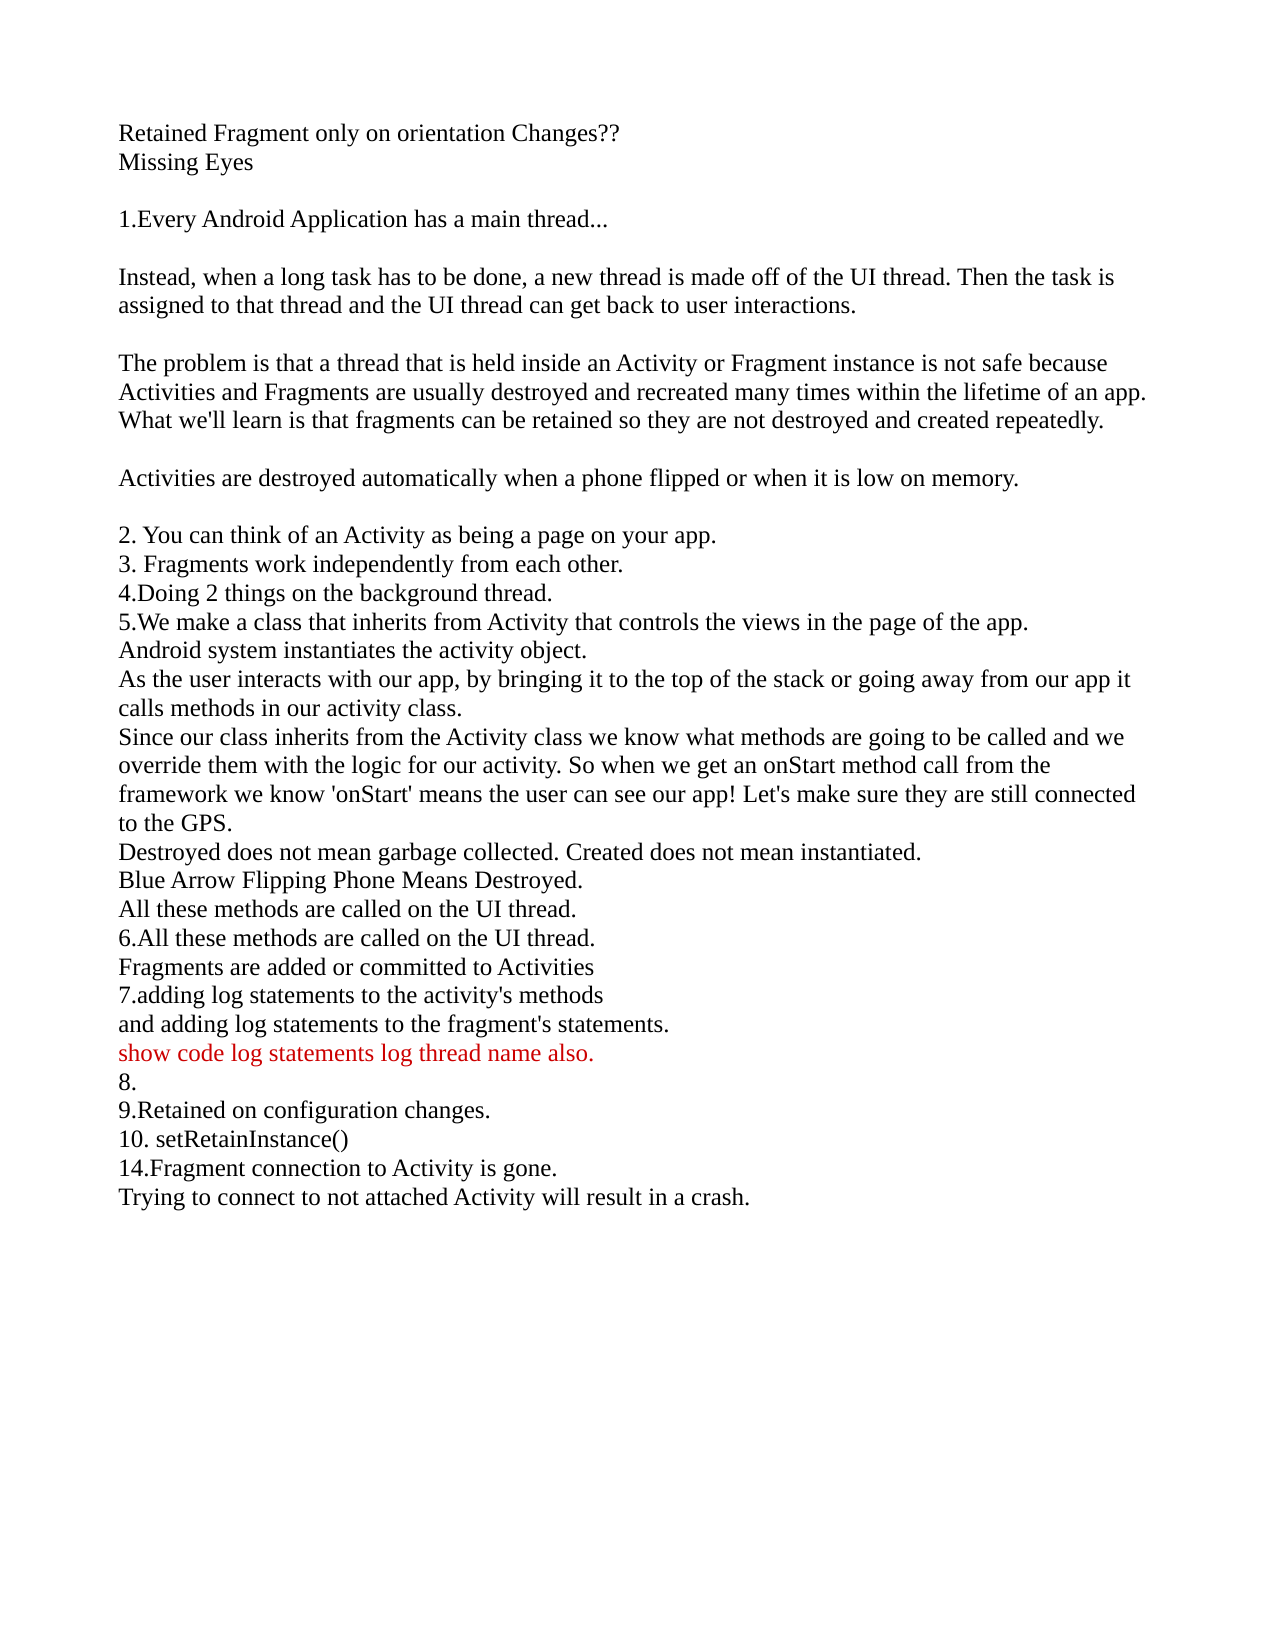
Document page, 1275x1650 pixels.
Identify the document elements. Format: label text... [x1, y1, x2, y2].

text 10. setRetainInstance() [118, 1124, 1157, 1153]
text Destroyed does not mean garbage collected. Created does not mean instantiated. [118, 837, 1157, 866]
text All these methods are called on the UI thread. [118, 894, 1157, 923]
text and adding log statements to the fragment's statements. [118, 1009, 1157, 1038]
text 4.Doing 2 things on the background thread. [118, 578, 1157, 607]
text As the user interacts with our app, by bringing it to the top of the stack or going away from our app it calls methods in our activity class. [118, 664, 1157, 722]
text Fragments are added or committed to Activities [118, 952, 1157, 981]
text Since our class inherits from the Activity class we know what methods are going to be called and we override them with the logic for our activity. So when we get an onStart method call from the framework we know 'onStart' means the user can see our app! Let's make sure they are still connected to the GPS. [118, 722, 1157, 837]
text Instead, when a long task has to be done, a new thread is made off of the UI thread. Then the task is assigned to that thread and the UI thread can get back to user interactions. [118, 262, 1157, 319]
text show code log statements log thread name also. [118, 1038, 1157, 1067]
text 3. Fragments work independently from each other. [118, 549, 1157, 578]
text 2. You can think of an Activity as being a page on your app. [118, 521, 1157, 549]
text 9.Retained on configuration changes. [118, 1096, 1157, 1124]
text 14.Fragment connection to Activity is gone. [118, 1153, 1157, 1182]
text The problem is that a thread that is held inside an Activity or Fragment instance is not safe because Activities and Fragments are usually destroyed and recreated many times within the lifetime of an app. [118, 348, 1157, 406]
text 1.Every Android Application has a main thread... [118, 204, 1157, 233]
text Blue Arrow Flipping Phone Means Destroyed. [118, 866, 1157, 894]
text Android system instantiates the activity object. [118, 636, 1157, 664]
text 5.We make a class that inherits from Activity that controls the views in the page of the app. [118, 607, 1157, 636]
text 8. [118, 1067, 1157, 1096]
text 7.adding log statements to the activity's methods [118, 981, 1157, 1009]
text Retained Fragment only on orientation Changes?? [118, 118, 1157, 147]
text Trying to connect to not attached Activity will result in a crash. [118, 1182, 1157, 1211]
text Missing Eyes [118, 147, 1157, 176]
text Activities are destroyed automatically when a phone flipped or when it is low on memory. [118, 463, 1157, 492]
text 6.All these methods are called on the UI thread. [118, 923, 1157, 952]
text What we'll learn is that fragments can be retained so they are not destroyed and created repeatedly. [118, 406, 1157, 434]
